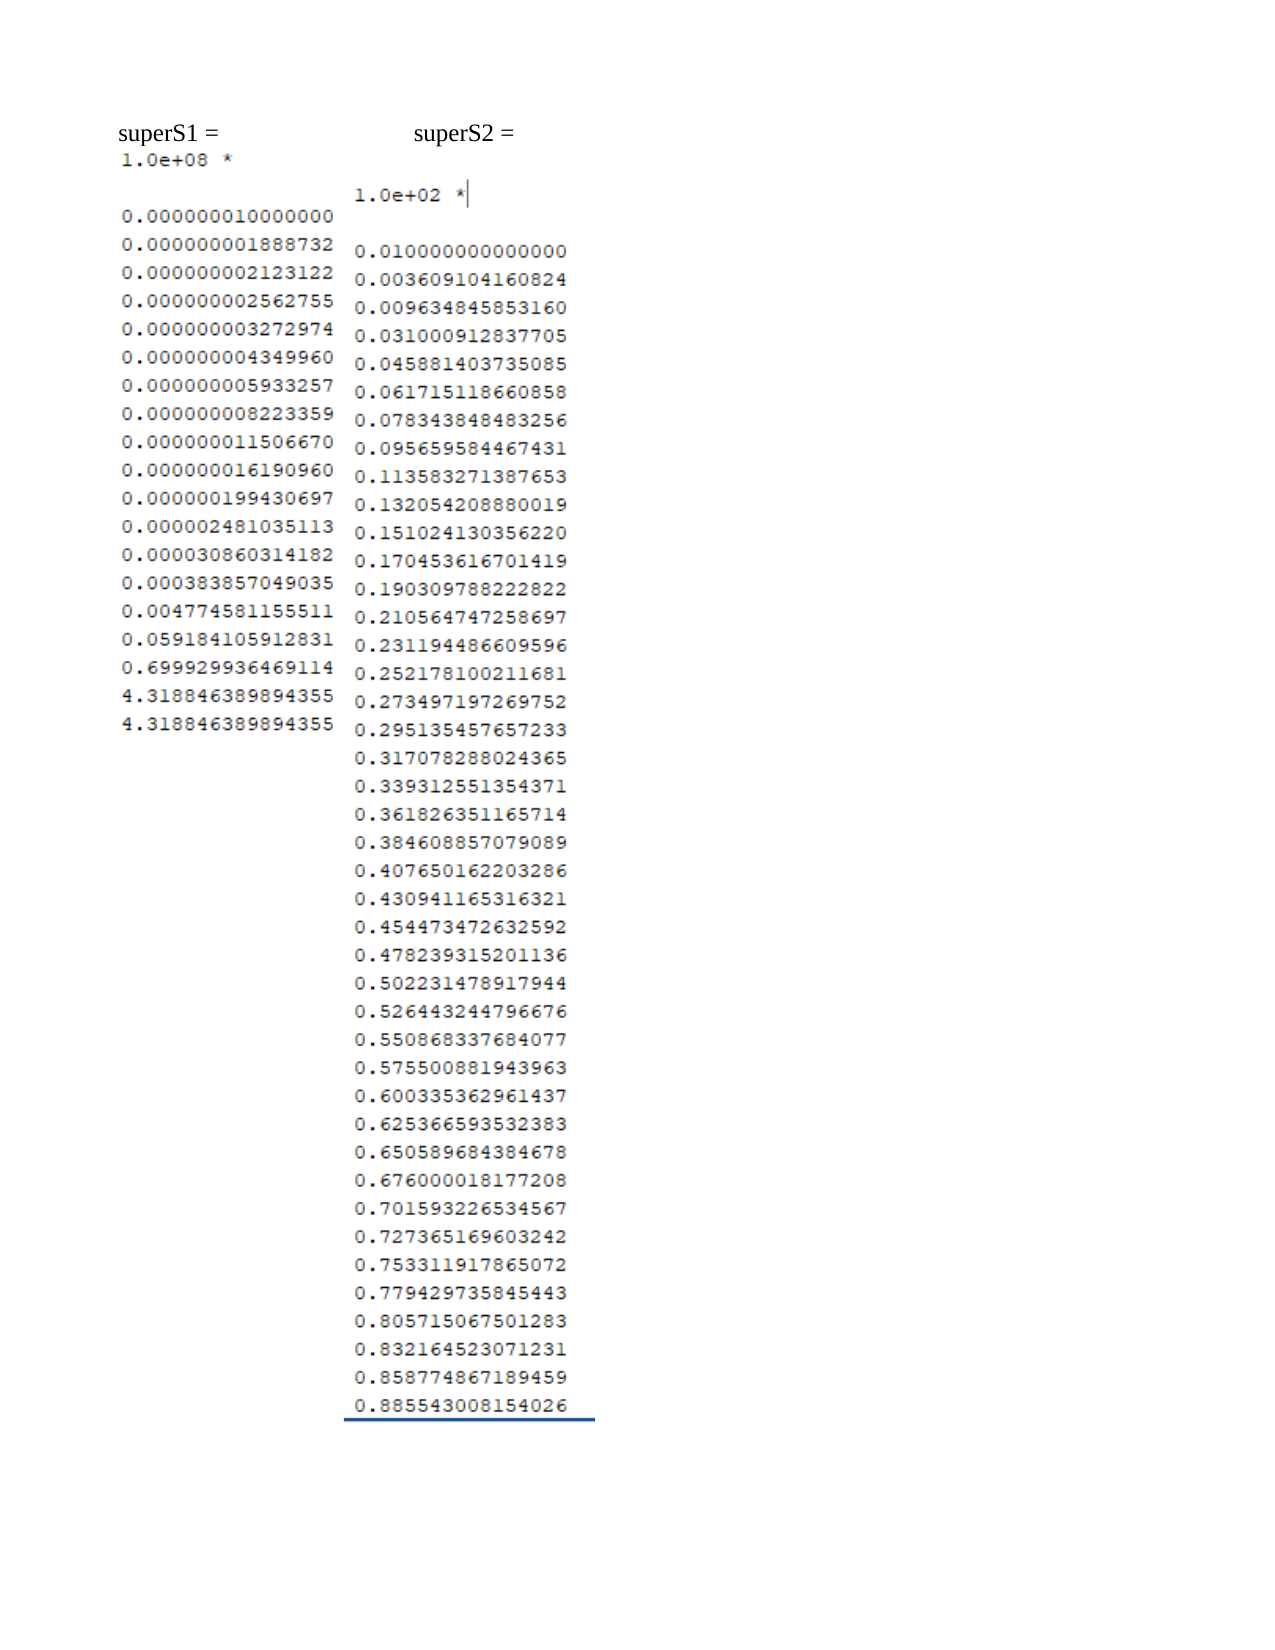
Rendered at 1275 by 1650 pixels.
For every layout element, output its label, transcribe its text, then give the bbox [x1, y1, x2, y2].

text superS1 = superS2 = [118, 118, 1157, 147]
